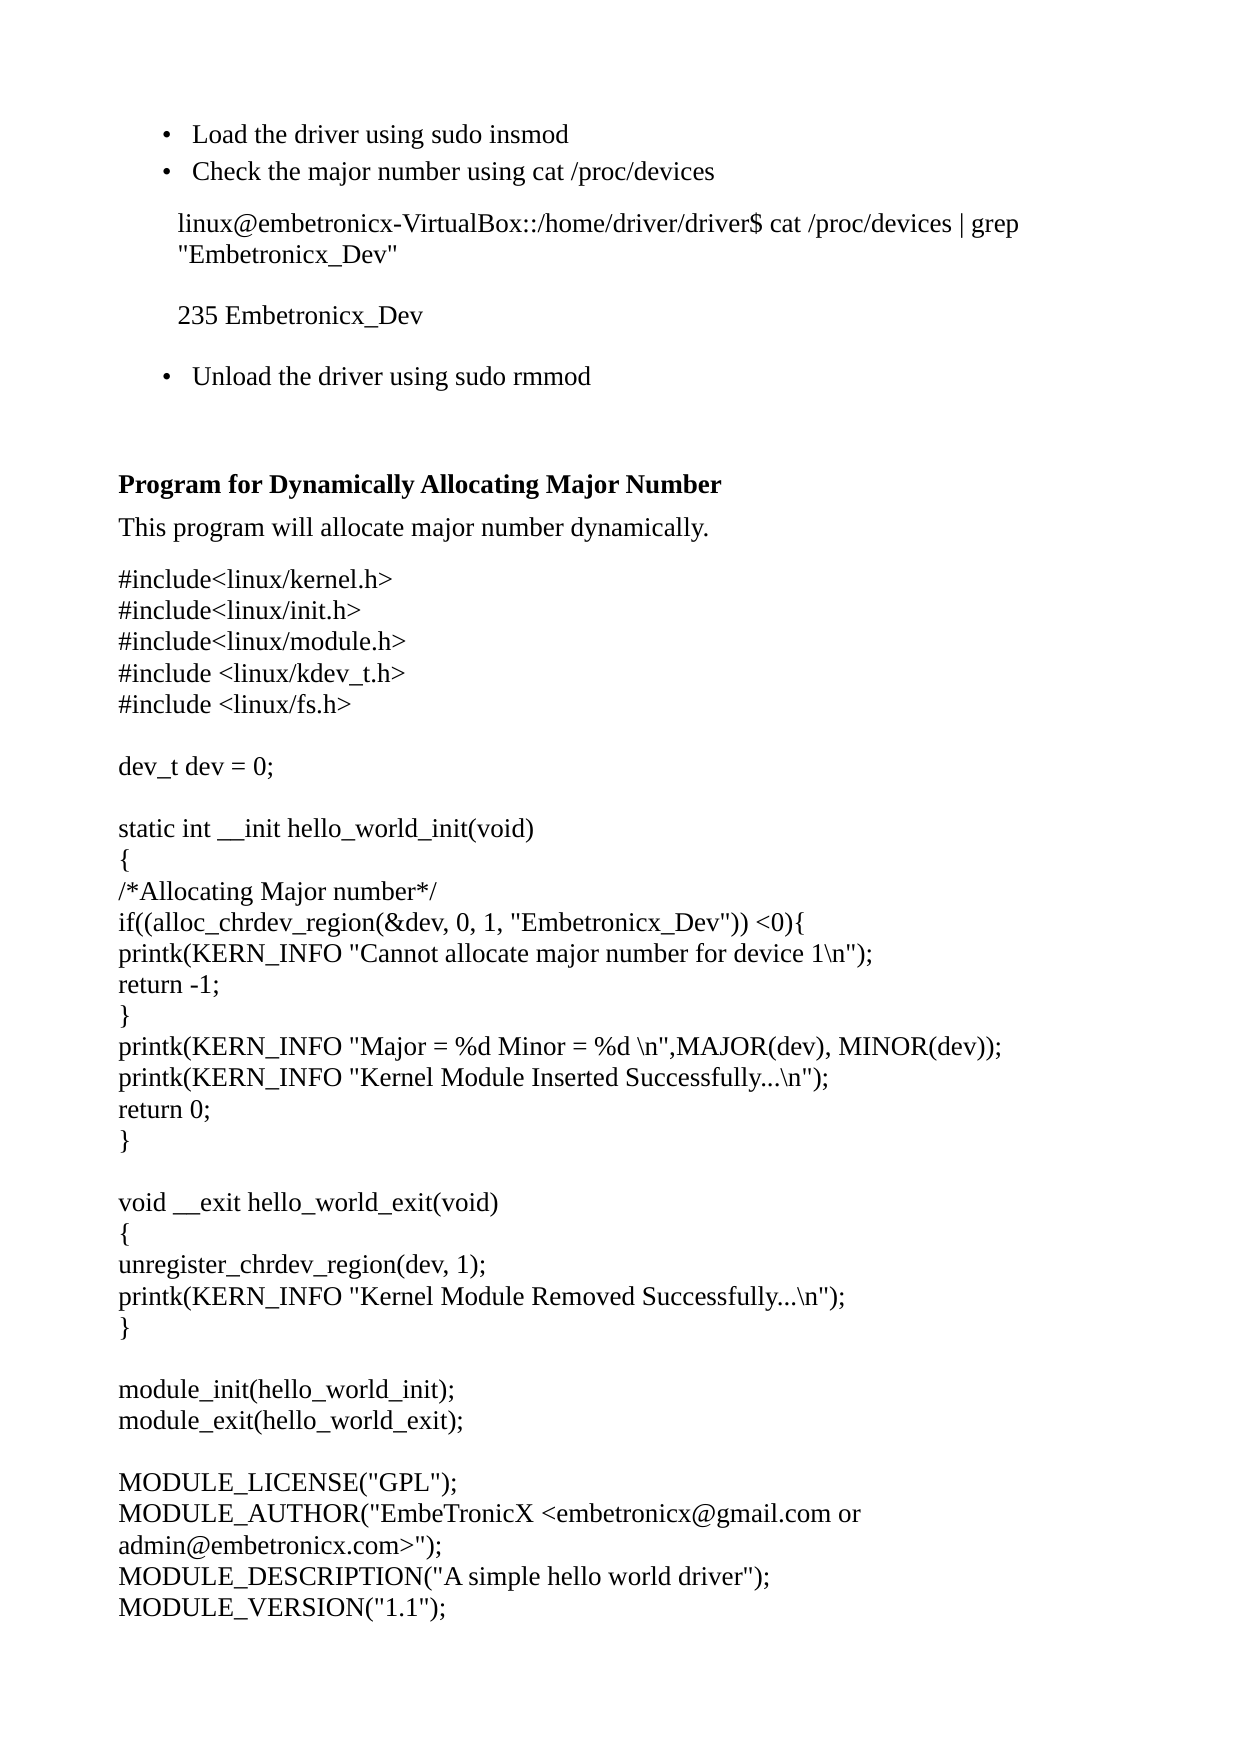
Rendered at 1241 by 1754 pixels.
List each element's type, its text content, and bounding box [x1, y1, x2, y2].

text #include<linux/kernel.h> [118, 563, 1122, 594]
list Load the driver using sudo insmod [162, 118, 1122, 149]
text dev_t dev = 0; [118, 750, 1122, 781]
text MODULE_DESCRIPTION("A simple hello world driver"); [118, 1560, 1122, 1591]
text if((alloc_chrdev_region(&dev, 0, 1, "Embetronicx_Dev")) <0){ [118, 906, 1122, 937]
text 235 Embetronicx_Dev [177, 299, 1063, 330]
text MODULE_LICENSE("GPL"); [118, 1466, 1122, 1498]
text #include <linux/fs.h> [118, 688, 1122, 719]
text MODULE_VERSION("1.1"); [118, 1591, 1122, 1622]
text printk(KERN_INFO "Major = %d Minor = %d \n",MAJOR(dev), MINOR(dev)); [118, 1030, 1122, 1062]
text MODULE_AUTHOR("EmbeTronicX <embetronicx@gmail.com or admin@embetronicx.com>"); [118, 1498, 1122, 1560]
text module_exit(hello_world_exit); [118, 1404, 1122, 1435]
list Check the major number using cat /proc/devices [162, 155, 1122, 187]
text } [118, 1311, 1122, 1342]
text module_init(hello_world_init); [118, 1373, 1122, 1404]
subtitle Program for Dynamically Allocating Major Number [118, 468, 1122, 499]
text static int __init hello_world_init(void) [118, 812, 1122, 843]
text linux@embetronicx-VirtualBox::/home/driver/driver$ cat /proc/devices | grep "Embetronicx_Dev" [177, 207, 1063, 269]
text #include<linux/module.h> [118, 626, 1122, 657]
list Unload the driver using sudo rmmod [162, 360, 1122, 391]
text /*Allocating Major number*/ [118, 875, 1122, 906]
text #include <linux/kdev_t.h> [118, 657, 1122, 688]
text void __exit hello_world_exit(void) [118, 1186, 1122, 1217]
text return 0; [118, 1093, 1122, 1124]
text return -1; [118, 968, 1122, 999]
text { [118, 1217, 1122, 1248]
text } [118, 1124, 1122, 1155]
text printk(KERN_INFO "Kernel Module Inserted Successfully...\n"); [118, 1062, 1122, 1093]
text { [118, 843, 1122, 875]
text This program will allocate major number dynamically. [118, 511, 1122, 542]
text } [118, 999, 1122, 1030]
text printk(KERN_INFO "Cannot allocate major number for device 1\n"); [118, 937, 1122, 968]
text #include<linux/init.h> [118, 594, 1122, 626]
text printk(KERN_INFO "Kernel Module Removed Successfully...\n"); [118, 1279, 1122, 1311]
text unregister_chrdev_region(dev, 1); [118, 1248, 1122, 1279]
